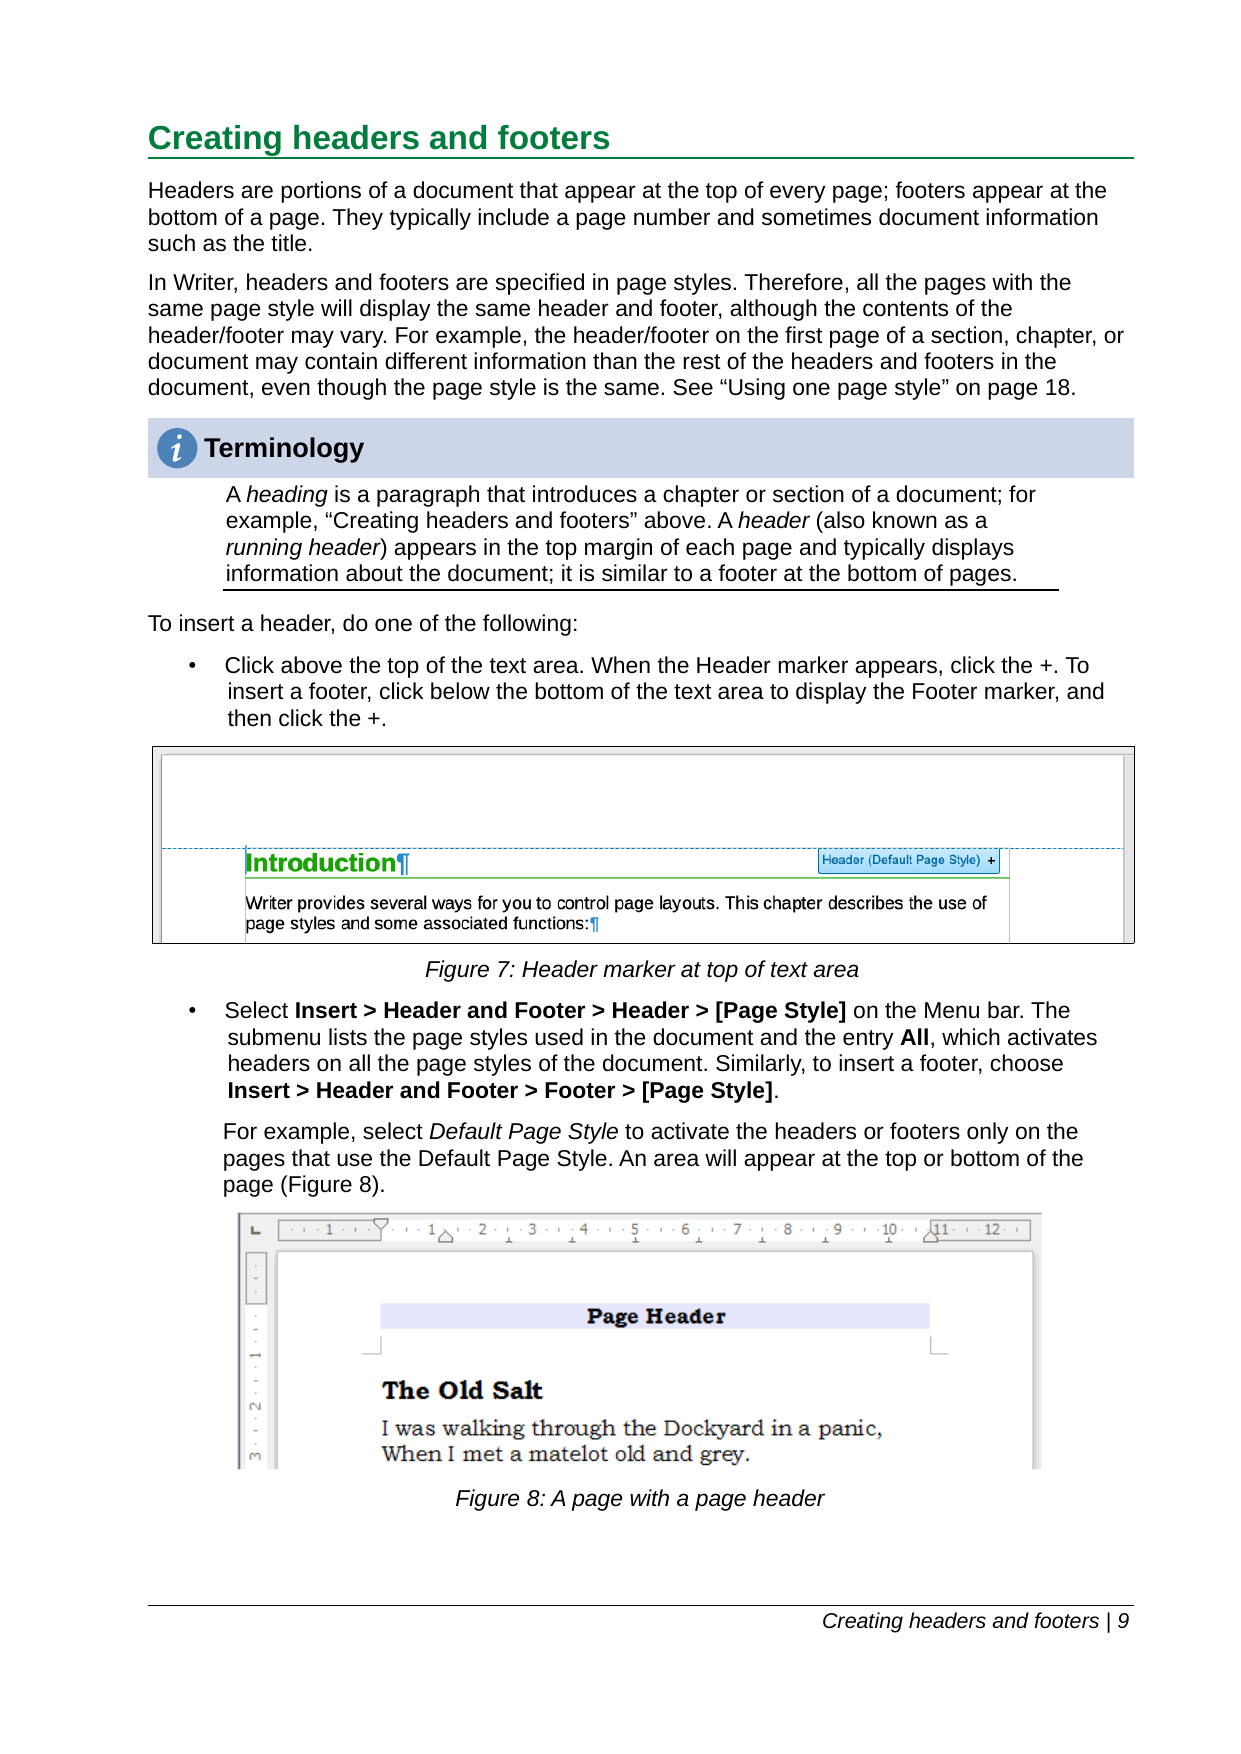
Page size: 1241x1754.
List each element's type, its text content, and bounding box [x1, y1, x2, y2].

text A heading is a paragraph that introduces a chapter or section of a document; for example, “Creating headers and footers” above. A header (also known as a running header) appears in the top margin of each page and typically displays information about the document; it is similar to a footer at the bottom of pages. [223, 478, 1059, 589]
picture [236, 1210, 1046, 1472]
subtitle Creating headers and footers [148, 118, 1134, 157]
picture [153, 747, 1134, 943]
list Select Insert > Header and Footer > Header > [Page Style] on the Menu bar. The submenu lists the page styles used in the document and the entry All, which activates headers on all the page styles of the document. Similarly, to insert a footer, choose Insert > Header and Footer > Footer > [Page Style]. [185, 994, 1134, 1106]
text Headers are portions of a document that appear at the top of every page; footers appear at the bottom of a page. They typically include a page number and sometimes document information such as the title. [148, 177, 1134, 256]
list Click above the top of the text area. When the Header marker appears, click the +. To insert a footer, click below the bottom of the text area to display the Footer marker, and then click the +. [185, 649, 1134, 734]
text Figure 8: A page with a page header [236, 1484, 1046, 1511]
text To insert a header, do one of the following: [148, 610, 1134, 636]
text For example, select Default Page Style to activate the headers or footers only on the pages that use the Default Page Style. An area will appear at the top or bottom of the page (Figure 8). [223, 1118, 1134, 1197]
text In Writer, headers and footers are specified in page styles. Therefore, all the pages with the same page style will display the same header and footer, although the contents of the header/footer may vary. For example, the header/footer on the first page of a section, chapter, or document may contain different information than the rest of the headers and footers in the document, even though the page style is the same. See “Using one page style” on page 18. [148, 269, 1134, 401]
text Figure 7: Header marker at top of text area [148, 956, 1138, 982]
subtitle Terminology [148, 418, 1134, 478]
